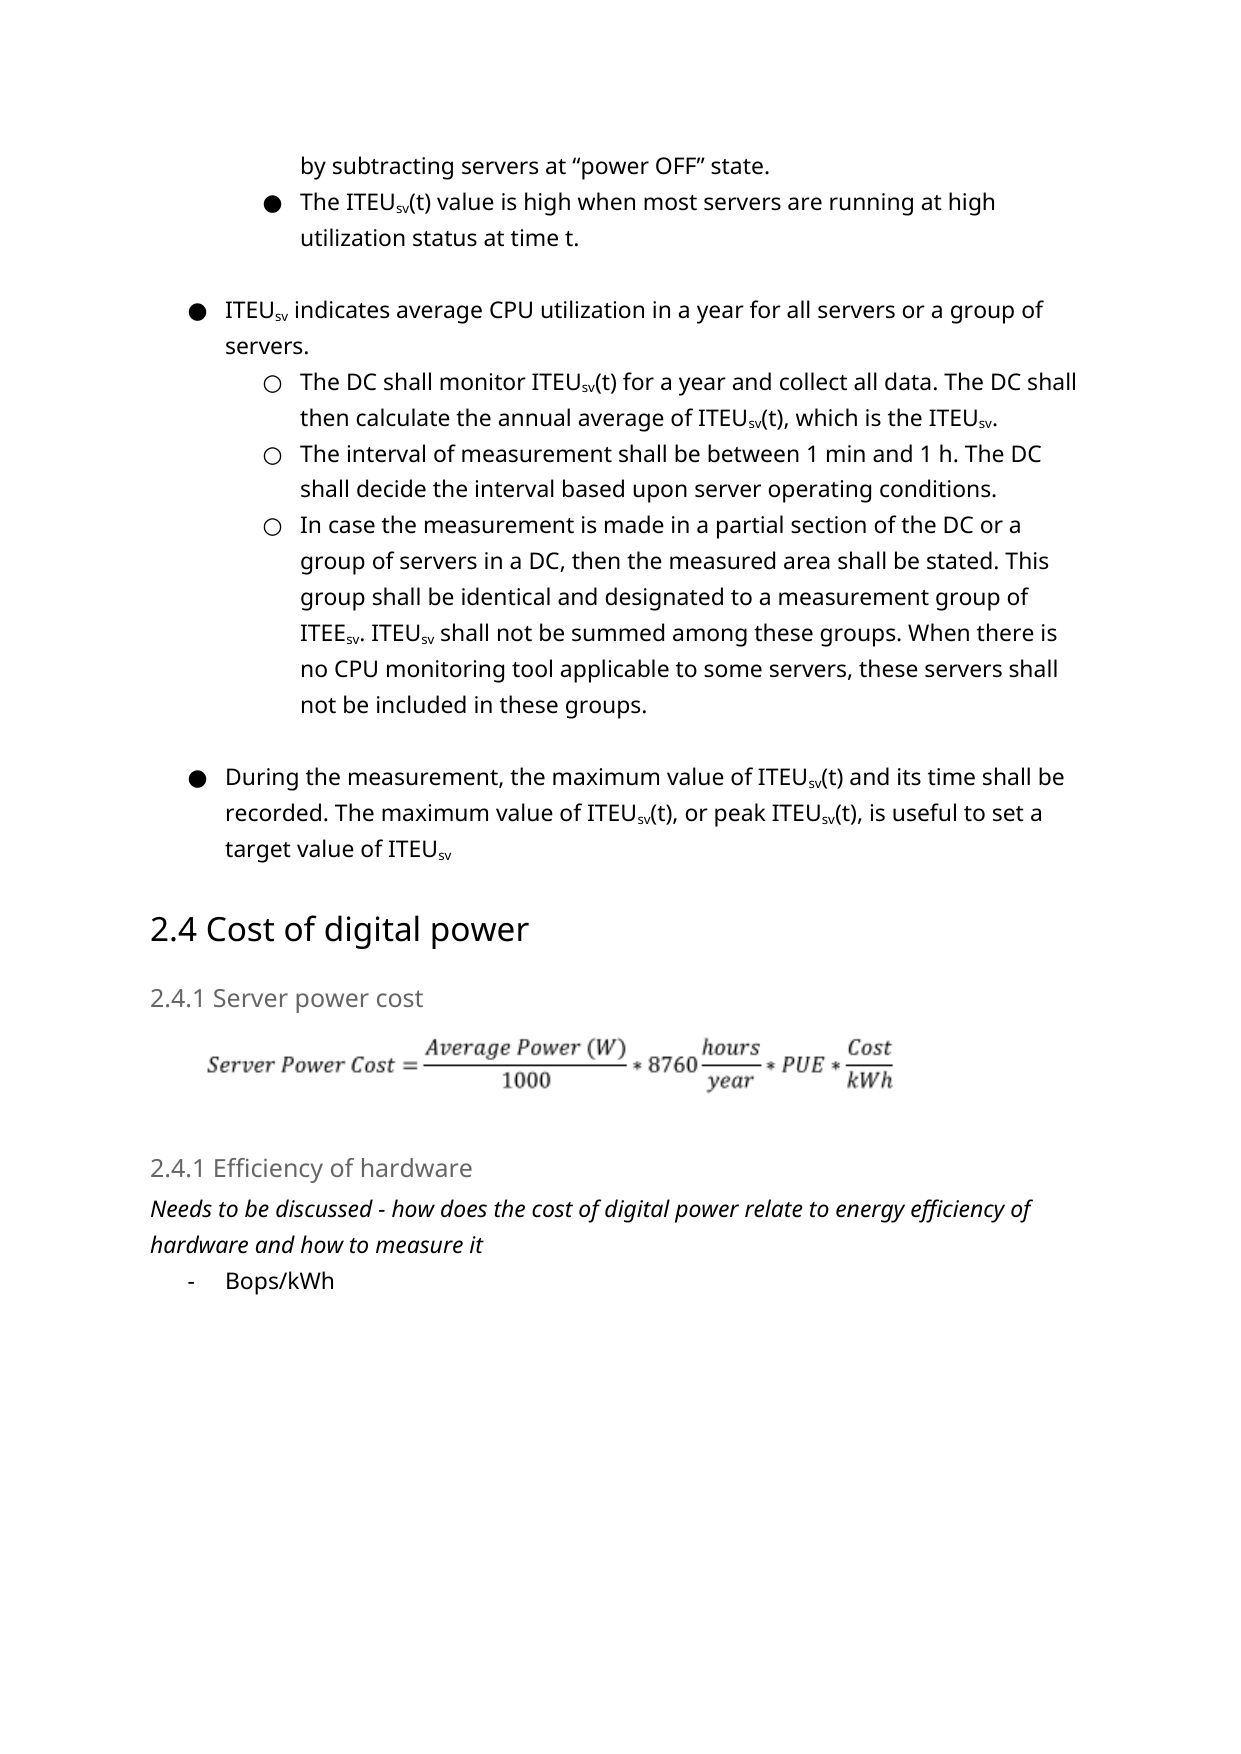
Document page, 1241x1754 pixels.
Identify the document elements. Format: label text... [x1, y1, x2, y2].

list Bops/kWh [187, 1264, 1090, 1296]
text Needs to be discussed - how does the cost of digital power relate to energy efficiency of hardware and how to measure it [150, 1193, 1090, 1260]
list The DC shall monitor ITEUsv(t) for a year and collect all data. The DC shall then calculate the annual average of ITEUsv(t), which is the ITEUsv. [262, 366, 1090, 433]
subtitle 2.4.1 Server power cost [150, 981, 1090, 1121]
list The interval of measurement shall be between 1 min and 1 h. The DC shall decide the interval based upon server operating conditions. [262, 437, 1090, 505]
subtitle 2.4 Cost of digital power [150, 906, 1090, 952]
list In case the measurement is made in a partial section of the DC or a group of servers in a DC, then the measured area shall be stated. This group shall be identical and designated to a measurement group of ITEEsv. ITEUsv shall not be summed among these groups. When there is no CPU monitoring tool applicable to some servers, these servers shall not be included in these groups. [262, 509, 1090, 720]
picture [150, 1015, 929, 1122]
list The ITEUsv(t) value is high when most servers are running at high utilization status at time t. [262, 186, 1090, 253]
list by subtracting servers at “power OFF” state. [262, 150, 1090, 181]
subtitle 2.4.1 Efficiency of hardware [150, 1150, 1090, 1184]
list ITEUsv indicates average CPU utilization in a year for all servers or a group of servers. [187, 294, 1090, 361]
list During the measurement, the maximum value of ITEUsv(t) and its time shall be recorded. The maximum value of ITEUsv(t), or peak ITEUsv(t), is useful to set a target value of ITEUsv [187, 761, 1090, 864]
